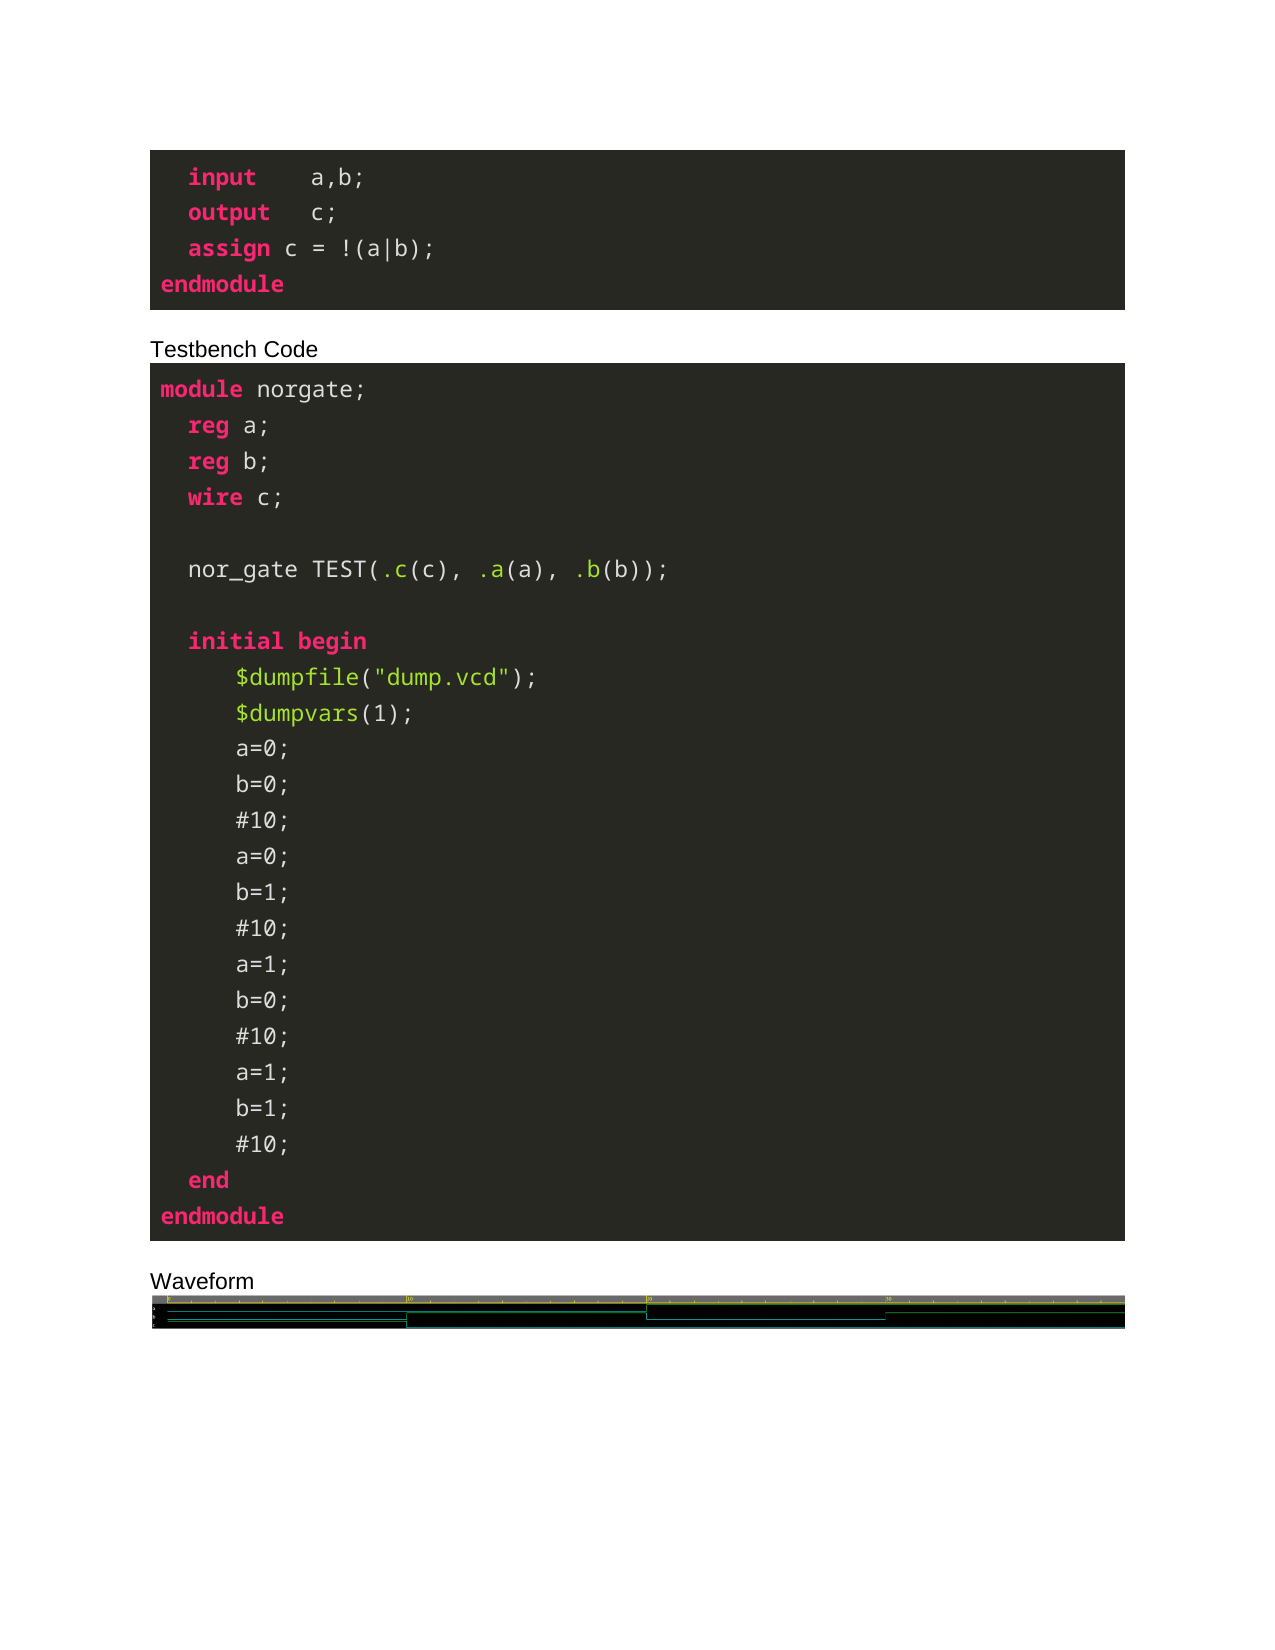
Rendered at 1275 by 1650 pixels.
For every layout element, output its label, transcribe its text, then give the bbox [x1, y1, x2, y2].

text Waveform [150, 1268, 1125, 1293]
table_header module norgate; reg a; reg b; wire c; nor_gate TEST(.c(c), .a(a), .b(b)); initial begin $dumpfile("dump.vcd"); $dumpvars(1); a=0; b=0; #10; a=0; b=1; #10; a=1; b=0; #10; a=1; b=1; #10; end endmodule [150, 363, 1125, 1241]
picture [150, 1293, 1125, 1330]
text Testbench Code [150, 336, 1125, 363]
table_header input a,b; output c; assign c = !(a|b); endmodule [150, 150, 1125, 310]
